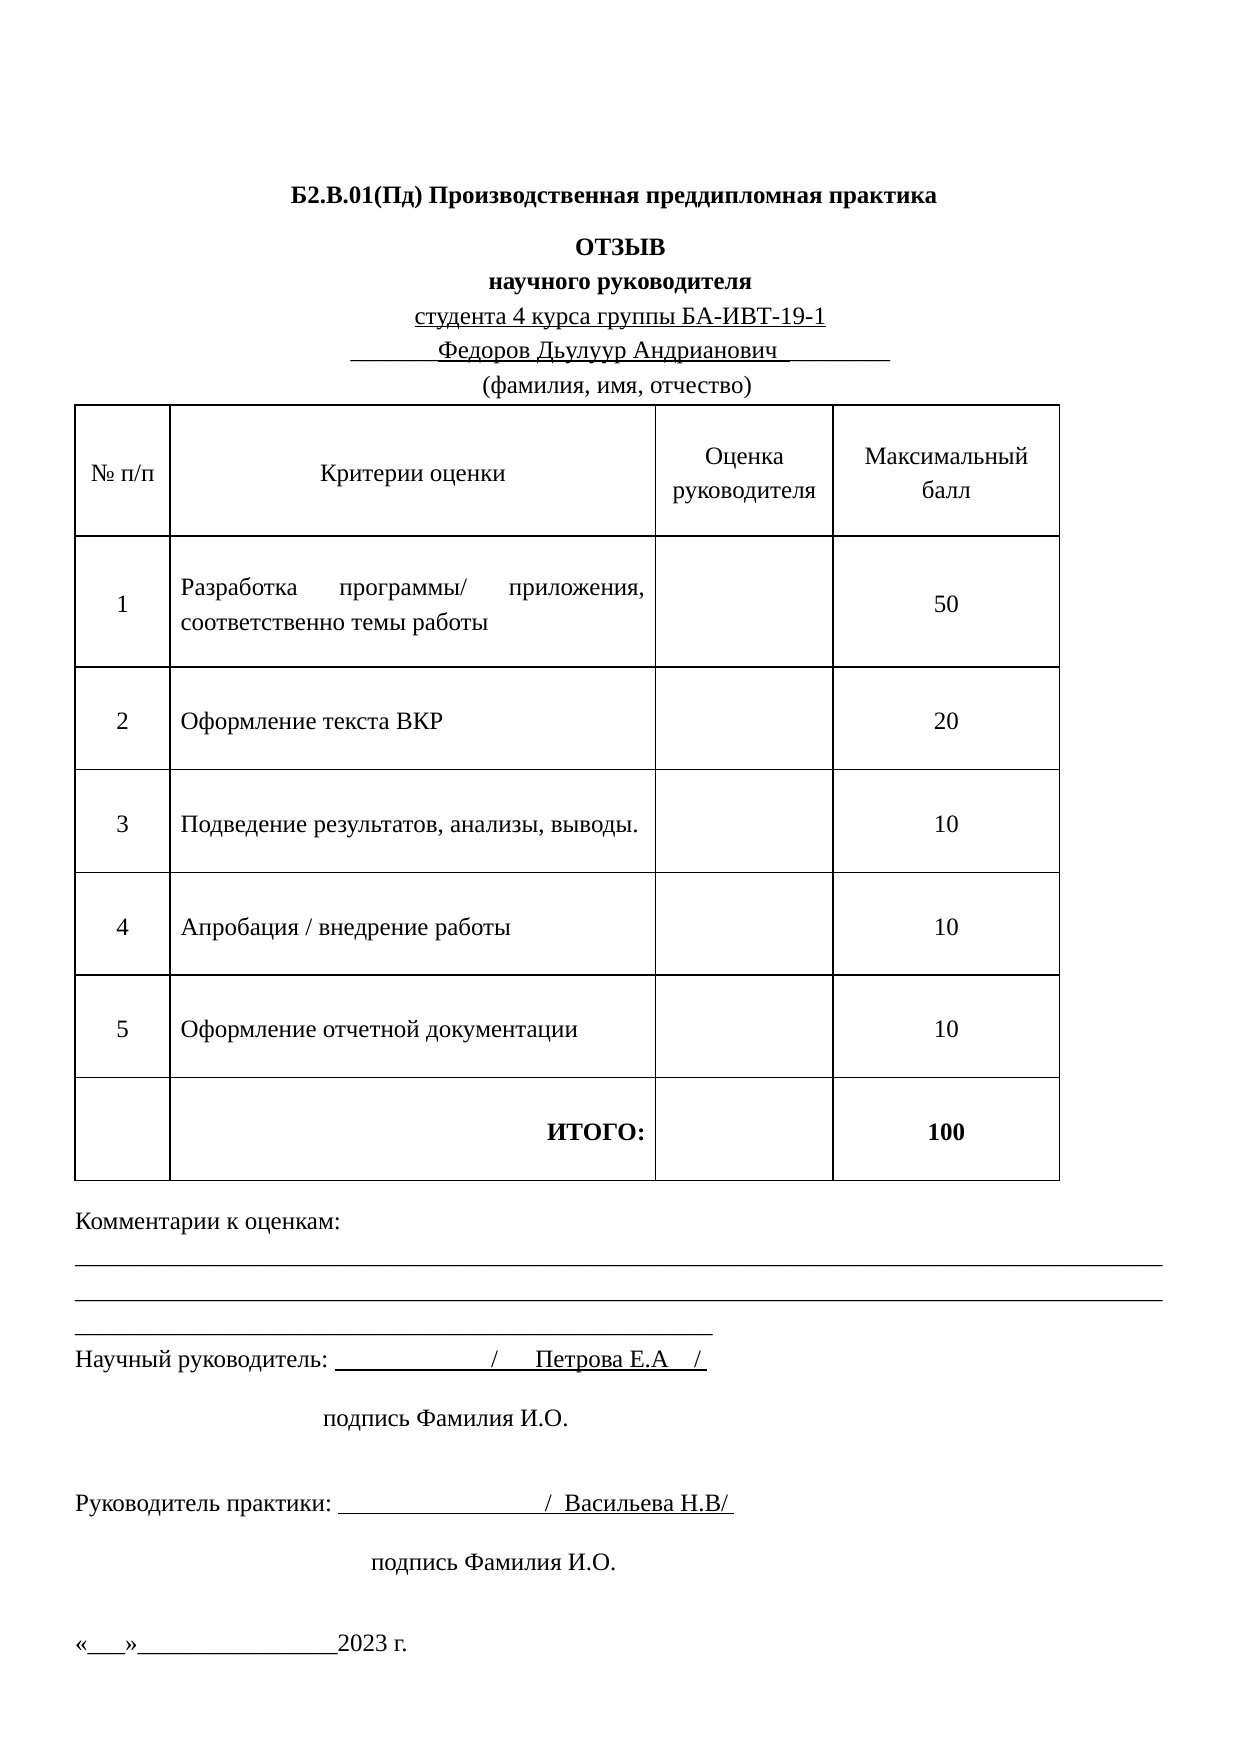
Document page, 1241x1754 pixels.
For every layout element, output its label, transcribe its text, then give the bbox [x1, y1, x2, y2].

text Комментарии к оценкам: [75, 1206, 1165, 1235]
table_header Максимальный балл [834, 406, 1059, 535]
table_cell [656, 873, 832, 974]
table_cell 1 [76, 537, 169, 666]
text Б2.В.01(Пд) Производственная преддипломная практика [75, 180, 1165, 209]
table_header Оценка руководителя [656, 406, 832, 535]
table_cell Оформление текста ВКР [171, 668, 655, 769]
table_cell 10 [834, 873, 1059, 974]
text Научный руководитель: / Петрова Е.А / [75, 1344, 1165, 1373]
table_cell 3 [76, 770, 169, 871]
table_cell 50 [834, 537, 1059, 666]
text «___»________________2023 г. [75, 1628, 1165, 1657]
table_cell [76, 1078, 169, 1179]
table_cell 100 [834, 1078, 1059, 1179]
table_cell ИТОГО: [171, 1078, 655, 1179]
table_cell Оформление отчетной документации [171, 976, 655, 1077]
table_cell 10 [834, 770, 1059, 871]
table_cell [656, 537, 832, 666]
table_cell Подведение результатов, анализы, выводы. [171, 770, 655, 871]
text Руководитель практики: / Васильева Н.В/ [75, 1488, 1165, 1517]
table_header № п/п [76, 406, 169, 535]
text (фамилия, имя, отчество) [75, 370, 1165, 398]
table_cell [656, 1078, 832, 1179]
table_cell [656, 976, 832, 1077]
text научного руководителя [75, 266, 1165, 295]
text ОТЗЫВ [75, 232, 1165, 261]
table_cell Разработка программы/ приложения, соответственно темы работы [171, 537, 655, 666]
table_cell 4 [76, 873, 169, 974]
text _______Федоров Дьулуур Андрианович_________ [75, 335, 1165, 364]
table_header Критерии оценки [171, 406, 655, 535]
table_cell [656, 770, 832, 871]
table_cell 5 [76, 976, 169, 1077]
table_cell 20 [834, 668, 1059, 769]
text подпись Фамилия И.О. [371, 1547, 1165, 1576]
table_cell 2 [76, 668, 169, 769]
text _________________________________________________________________________________________________________________________________________________________________________________________________________________________________ [75, 1241, 1165, 1338]
table_cell [656, 668, 832, 769]
table_cell Апробация / внедрение работы [171, 873, 655, 974]
text подпись Фамилия И.О. [223, 1403, 1165, 1432]
text студента 4 курса группы БА-ИВТ-19-1 [75, 301, 1165, 329]
table_cell 10 [834, 976, 1059, 1077]
